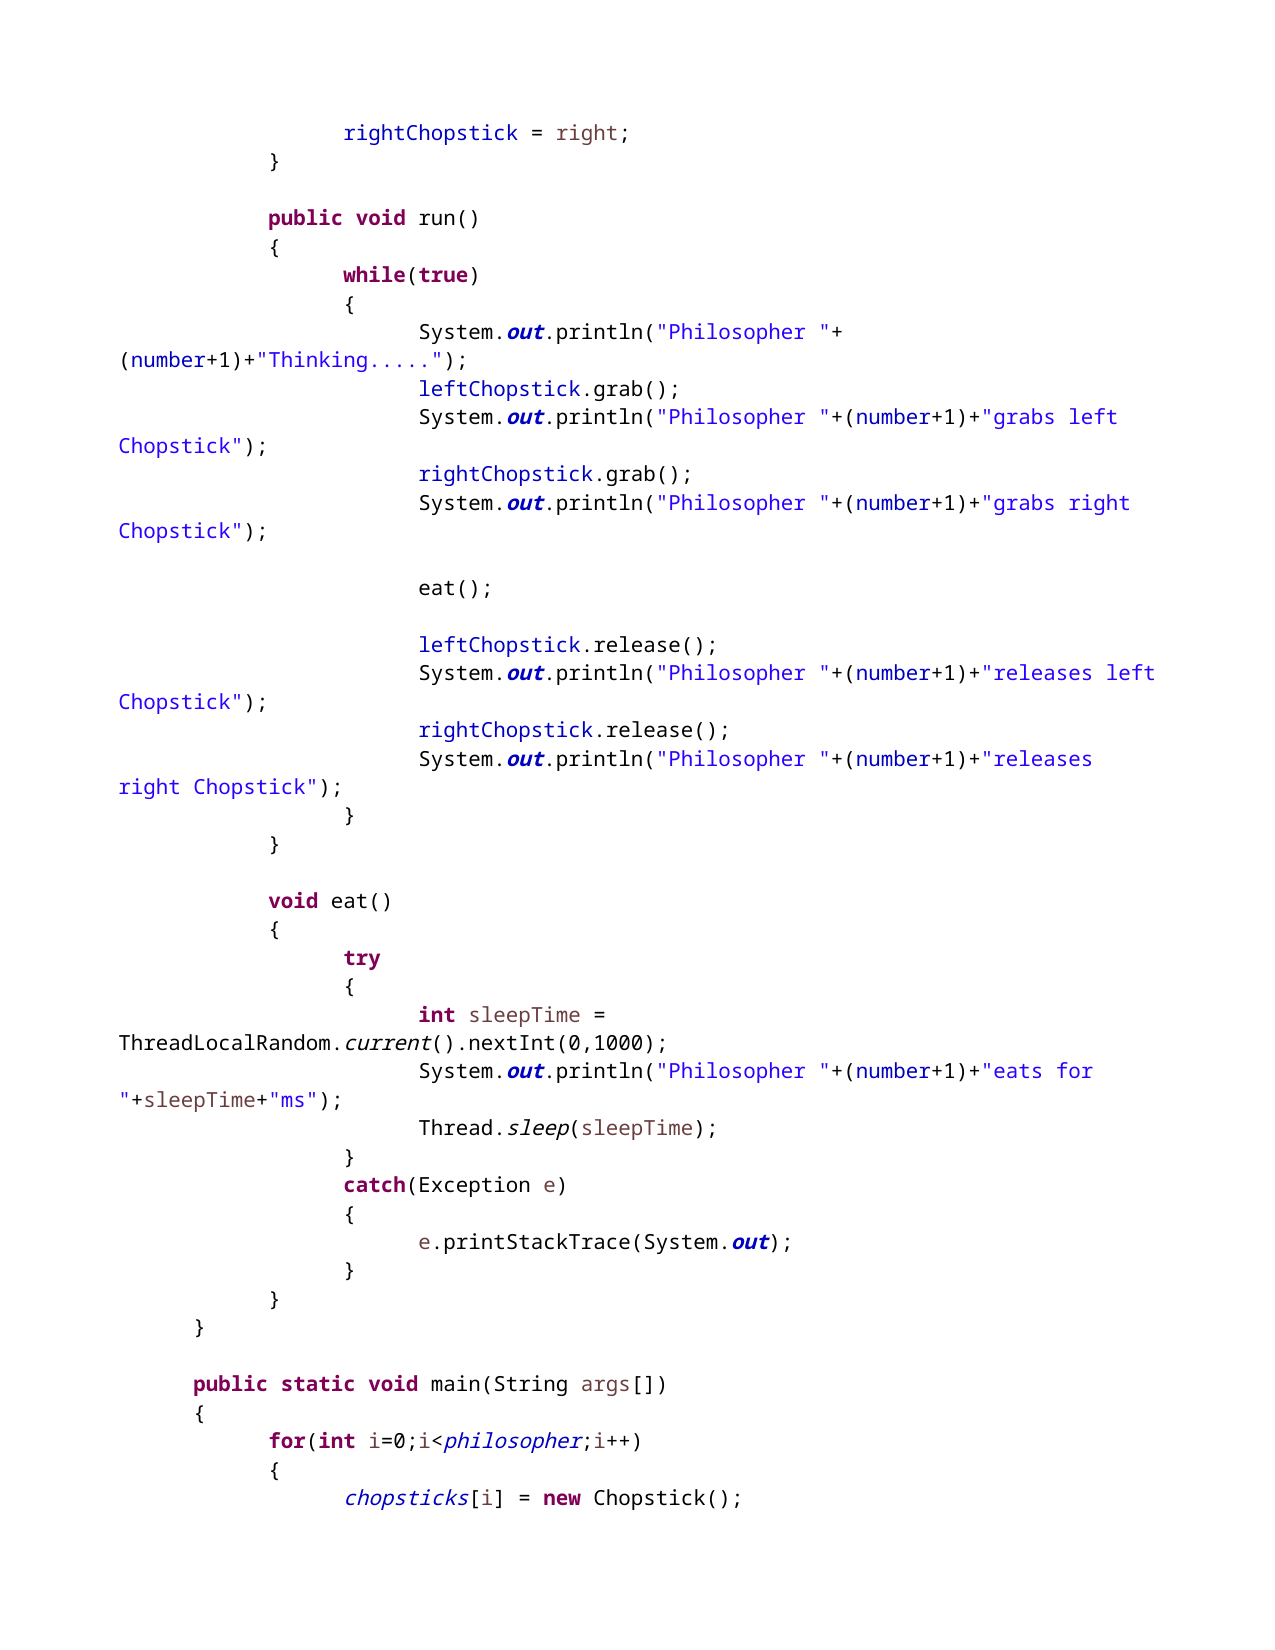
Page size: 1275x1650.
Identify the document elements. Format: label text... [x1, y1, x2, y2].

text System.out.println("Philosopher "+(number+1)+"grabs left Chopstick"); [118, 402, 1157, 459]
text } [118, 1312, 1157, 1341]
text chopsticks[i] = new Chopstick(); [118, 1483, 1157, 1512]
text for(int i=0;i<philosopher;i++) [118, 1426, 1157, 1455]
text leftChopstick.grab(); [118, 374, 1157, 402]
text public void run() [118, 203, 1157, 232]
text while(true) [118, 260, 1157, 289]
text { [118, 1455, 1157, 1483]
text try [118, 943, 1157, 971]
text { [118, 1398, 1157, 1426]
text public static void main(String args[]) [118, 1369, 1157, 1398]
text } [118, 1142, 1157, 1170]
text } [118, 1284, 1157, 1312]
text System.out.println("Philosopher "+(number+1)+"releases right Chopstick"); [118, 744, 1157, 801]
text System.out.println("Philosopher "+(number+1)+"grabs right Chopstick"); [118, 488, 1157, 545]
text void eat() [118, 886, 1157, 914]
text { [118, 1199, 1157, 1227]
text rightChopstick = right; [118, 118, 1157, 147]
text System.out.println("Philosopher "+(number+1)+"Thinking....."); [118, 317, 1157, 374]
text { [118, 232, 1157, 260]
text } [118, 147, 1157, 175]
text int sleepTime = ThreadLocalRandom.current().nextInt(0,1000); [118, 1000, 1157, 1057]
text } [118, 1256, 1157, 1284]
text } [118, 829, 1157, 857]
text { [118, 971, 1157, 1000]
text rightChopstick.release(); [118, 715, 1157, 744]
text leftChopstick.release(); [118, 630, 1157, 658]
text } [118, 801, 1157, 829]
text eat(); [118, 573, 1157, 602]
text rightChopstick.grab(); [118, 459, 1157, 488]
text e.printStackTrace(System.out); [118, 1227, 1157, 1256]
text Thread.sleep(sleepTime); [118, 1113, 1157, 1142]
text System.out.println("Philosopher "+(number+1)+"releases left Chopstick"); [118, 658, 1157, 715]
text catch(Exception e) [118, 1170, 1157, 1199]
text { [118, 289, 1157, 317]
text System.out.println("Philosopher "+(number+1)+"eats for "+sleepTime+"ms"); [118, 1057, 1157, 1113]
text { [118, 914, 1157, 943]
